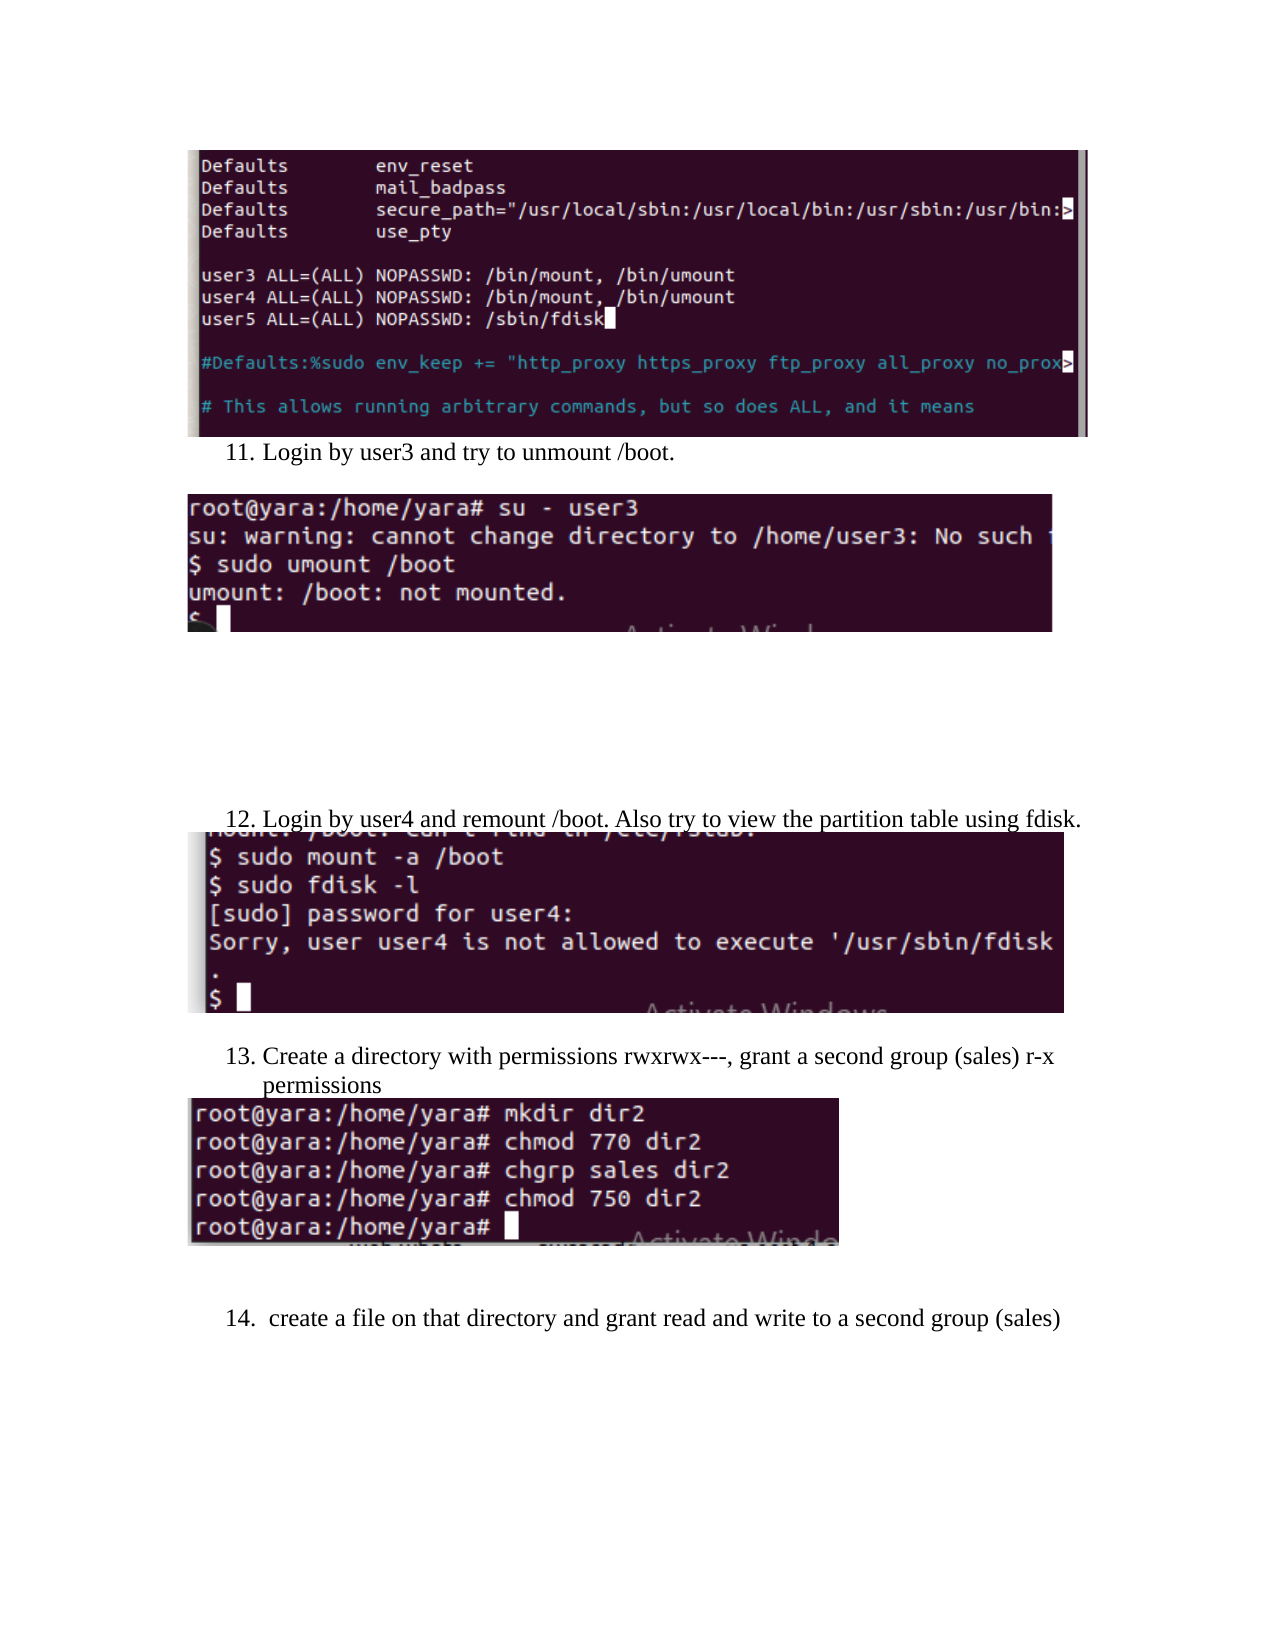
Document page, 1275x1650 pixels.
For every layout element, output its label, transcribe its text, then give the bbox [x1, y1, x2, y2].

list create a file on that directory and grant read and write to a second group (sales) [225, 1303, 1087, 1332]
list Login by user3 and try to unmount /boot. [225, 437, 1087, 465]
list Create a directory with permissions rwxrwx---, grant a second group (sales) r-x permissions [225, 1041, 1087, 1099]
list Login by user4 and remount /boot. Also try to view the partition table using fdisk. [225, 804, 1087, 833]
